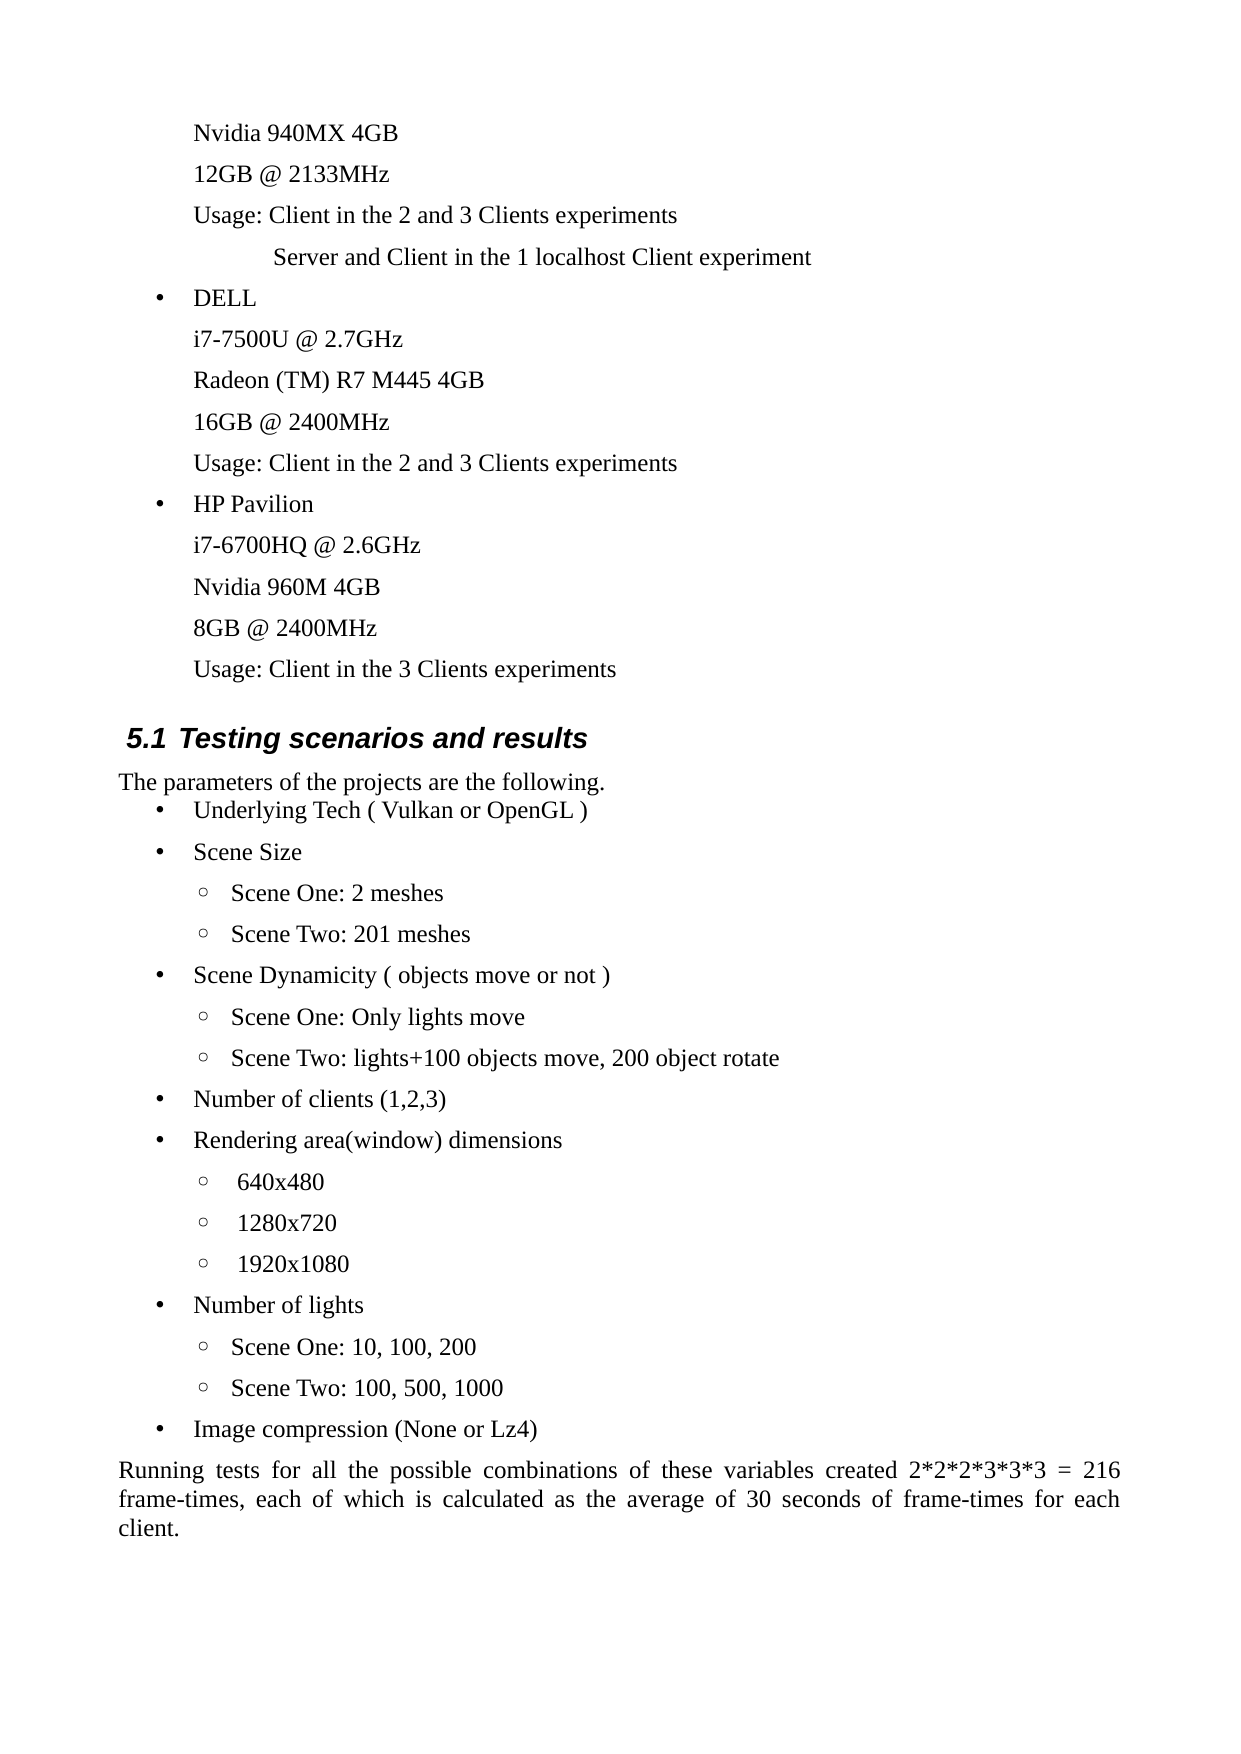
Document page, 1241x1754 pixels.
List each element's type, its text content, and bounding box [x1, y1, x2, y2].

list Usage: Client in the 3 Clients experiments [156, 654, 1122, 683]
list Scene One: 10, 100, 200 [193, 1332, 1122, 1360]
list Server and Client in the 1 localhost Client experiment [156, 242, 1122, 271]
list Rendering area(window) dimensions [156, 1125, 1122, 1154]
list Image compression (None or Lz4) [156, 1414, 1122, 1443]
text The parameters of the projects are the following. [118, 767, 1122, 795]
list Usage: Client in the 2 and 3 Clients experiments [156, 201, 1122, 229]
list Number of clients (1,2,3) [156, 1084, 1122, 1113]
list HP Pavilion [156, 489, 1122, 518]
list Number of lights [156, 1290, 1122, 1319]
list Scene Dynamicity ( objects move or not ) [156, 960, 1122, 989]
list 16GB @ 2400MHz [156, 407, 1122, 436]
list DELL [156, 283, 1122, 312]
text Running tests for all the possible combinations of these variables created 2*2*2*3*3*3 = 216 frame-times, each of which is calculated as the average of 30 seconds of frame-times for each client. [118, 1455, 1122, 1542]
list Scene Two: 201 meshes [193, 919, 1122, 948]
list Scene One: 2 meshes [193, 878, 1122, 907]
list 640x480 [193, 1167, 1122, 1195]
list Scene Two: lights+100 objects move, 200 object rotate [193, 1043, 1122, 1072]
list 8GB @ 2400MHz [156, 613, 1122, 642]
list Scene Size [156, 837, 1122, 865]
list Scene Two: 100, 500, 1000 [193, 1373, 1122, 1402]
list Nvidia 940MX 4GB [156, 118, 1122, 147]
list Usage: Client in the 2 and 3 Clients experiments [156, 448, 1122, 477]
list i7-6700HQ @ 2.6GHz [156, 531, 1122, 559]
subtitle Testing scenarios and results [118, 721, 1122, 754]
list 1280x720 [193, 1208, 1122, 1237]
list i7-7500U @ 2.7GHz [156, 324, 1122, 353]
list Nvidia 960M 4GB [156, 572, 1122, 601]
list Scene One: Only lights move [193, 1002, 1122, 1030]
list Underlying Tech ( Vulkan or OpenGL ) [156, 795, 1122, 824]
list Radeon (TM) R7 M445 4GB [156, 366, 1122, 394]
list 1920x1080 [193, 1249, 1122, 1278]
list 12GB @ 2133MHz [156, 159, 1122, 188]
